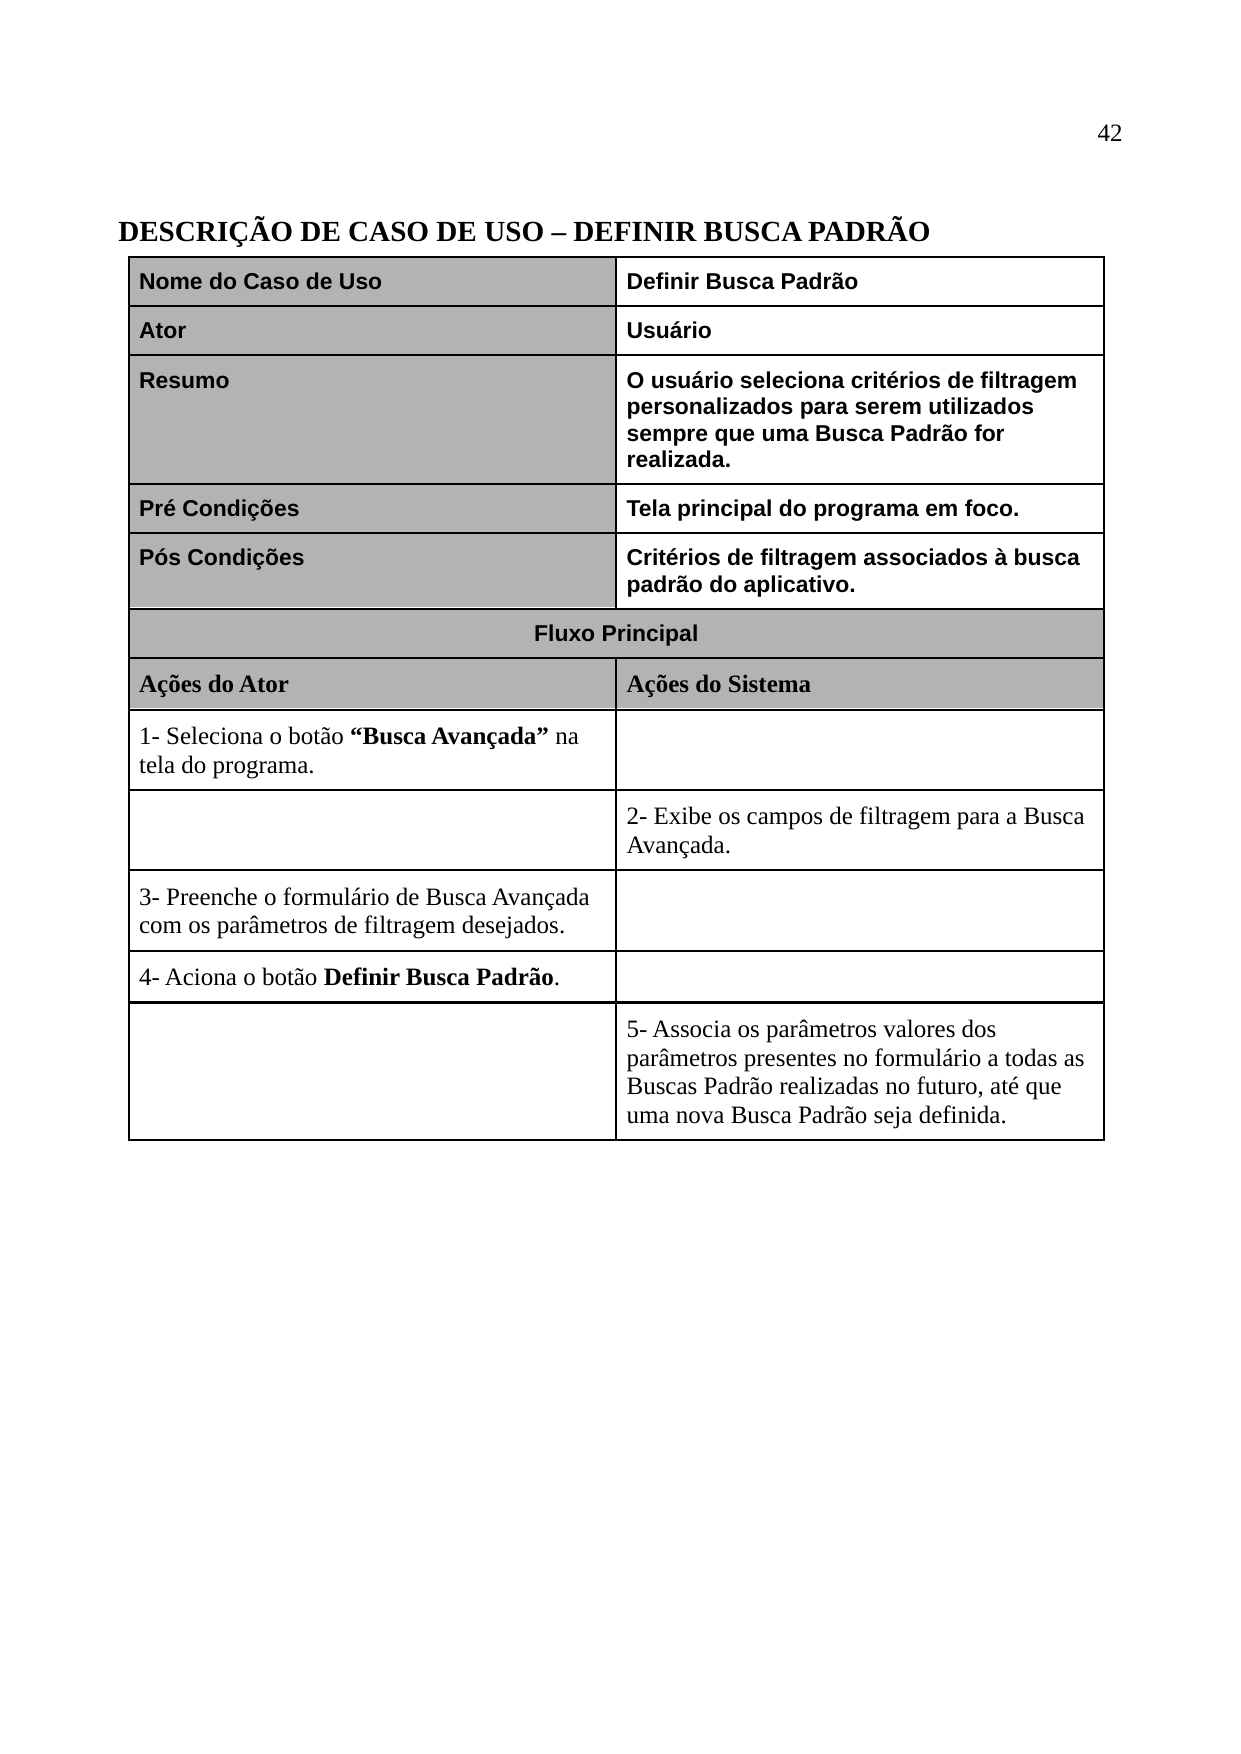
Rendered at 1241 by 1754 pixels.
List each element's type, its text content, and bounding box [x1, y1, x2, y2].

table_cell [130, 1004, 615, 1139]
subtitle DESCRIÇÃO DE CASO DE USO – DEFINIR BUSCA PADRÃO [118, 214, 1122, 247]
table_cell Tela principal do programa em foco. [617, 485, 1103, 532]
table_cell 5- Associa os parâmetros valores dos parâmetros presentes no formulário a todas as Buscas Padrão realizadas no futuro, até que uma nova Busca Padrão seja definida. [617, 1004, 1103, 1139]
table_cell Ações do Ator [130, 659, 615, 708]
table_cell 1- Seleciona o botão “Busca Avançada” na tela do programa. [130, 711, 615, 789]
table_cell [617, 711, 1103, 789]
table_cell 4- Aciona o botão Definir Busca Padrão. [130, 952, 615, 1001]
table_cell Critérios de filtragem associados à busca padrão do aplicativo. [617, 534, 1103, 607]
table_cell [617, 871, 1103, 950]
table_cell O usuário seleciona critérios de filtragem personalizados para serem utilizados sempre que uma Busca Padrão for realizada. [617, 356, 1103, 483]
table_cell Pós Condições [130, 534, 615, 607]
table_cell 3- Preenche o formulário de Busca Avançada com os parâmetros de filtragem desejados. [130, 871, 615, 950]
table_cell Resumo [130, 356, 615, 483]
table_header Definir Busca Padrão [617, 258, 1103, 305]
table_cell [617, 952, 1103, 1001]
table_header Nome do Caso de Uso [130, 258, 615, 305]
table_cell Fluxo Principal [130, 610, 1103, 657]
table_cell 2- Exibe os campos de filtragem para a Busca Avançada. [617, 791, 1103, 869]
table_cell Ator [130, 307, 615, 354]
table_cell Usuário [617, 307, 1103, 354]
table_cell [130, 791, 615, 869]
table_cell Pré Condições [130, 485, 615, 532]
table_cell Ações do Sistema [617, 659, 1103, 708]
